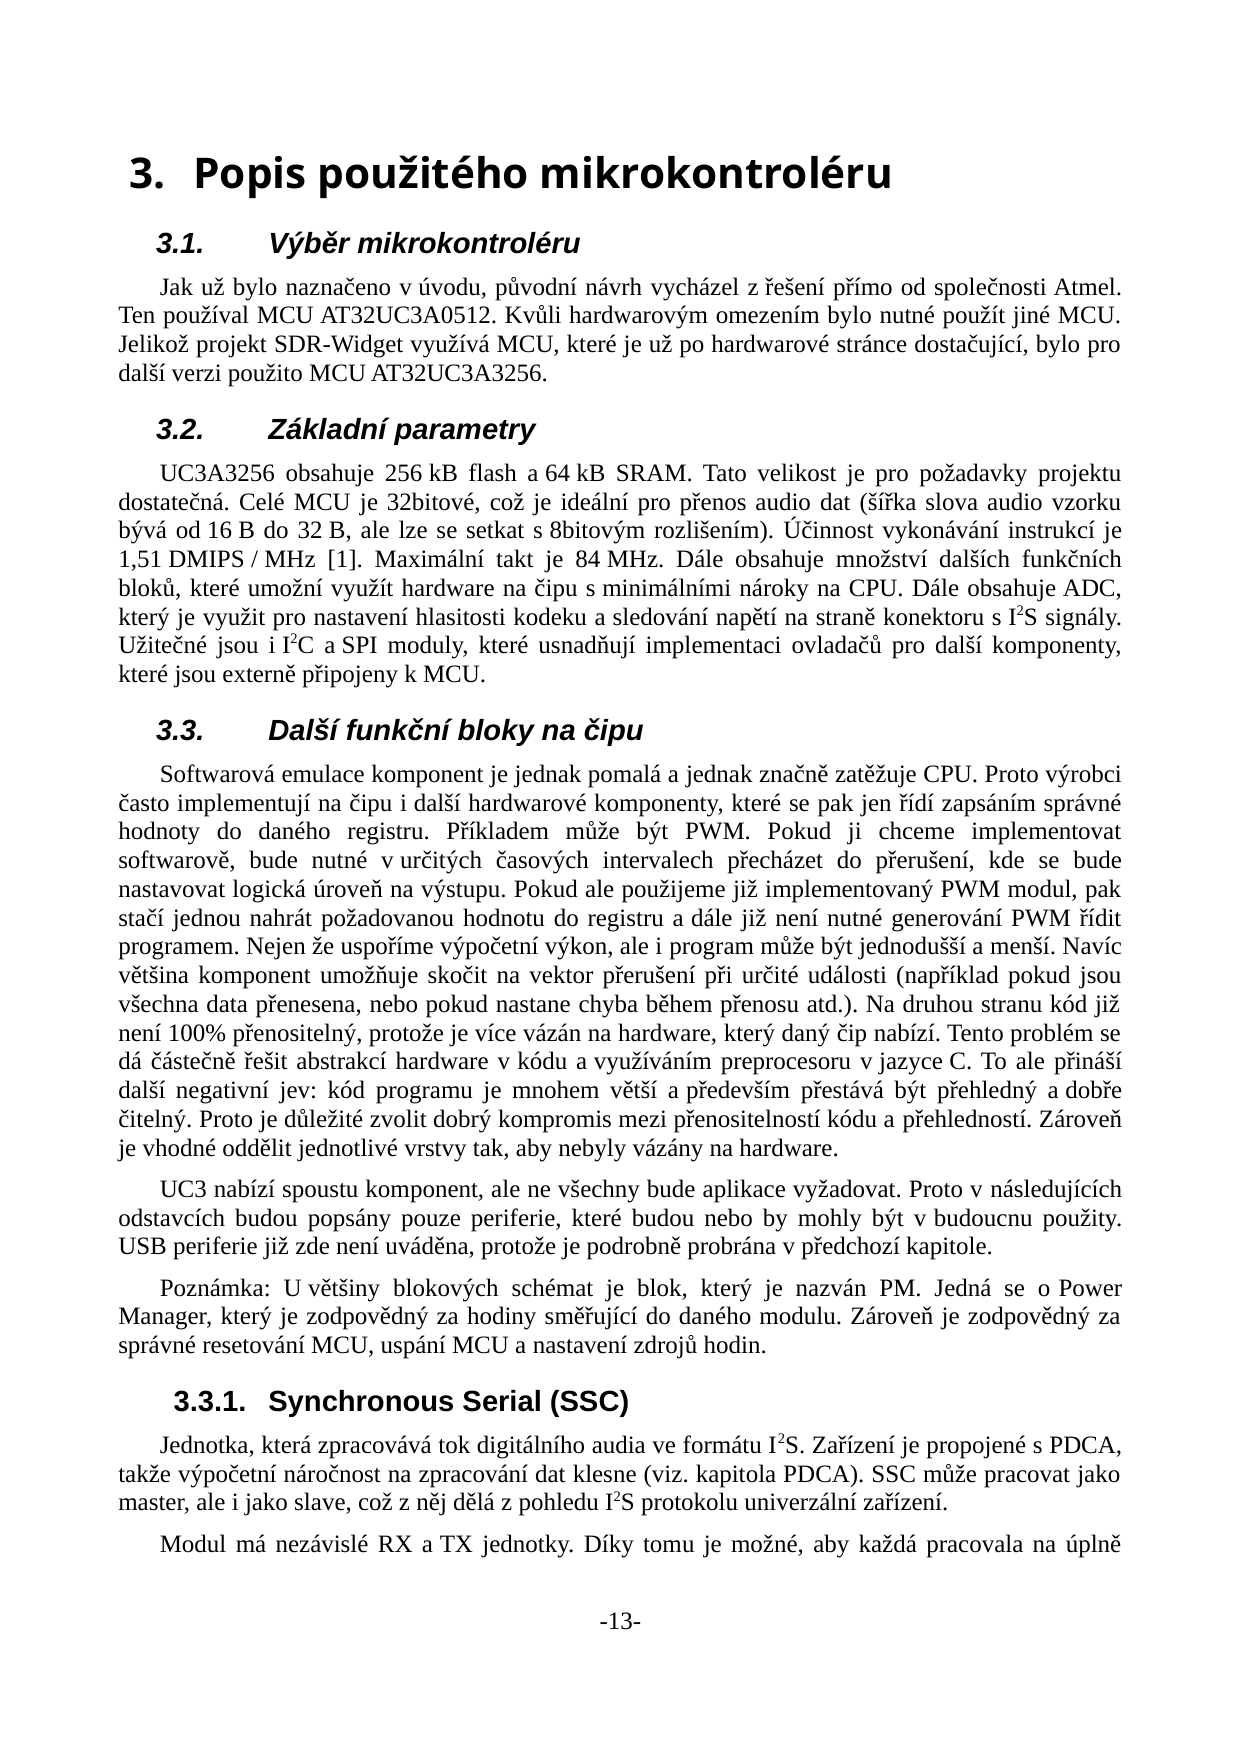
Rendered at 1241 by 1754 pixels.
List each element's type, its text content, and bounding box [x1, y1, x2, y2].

subtitle Popis použitého mikrokontroléru [118, 143, 1122, 201]
subtitle Synchronous Serial (SSC) [163, 1384, 1122, 1417]
subtitle Výběr mikrokontroléru [148, 226, 1122, 259]
text UC3 nabízí spoustu komponent, ale ne všechny bude aplikace vyžadovat. Proto v následujících odstavcích budou popsány pouze periferie, které budou nebo by mohly být v budoucnu použity. USB periferie již zde není uváděna, protože je podrobně probrána v předchozí kapitole. [118, 1174, 1122, 1260]
text UC3A3256 obsahuje 256 kB flash a 64 kB SRAM. Tato velikost je pro požadavky projektu dostatečná. Celé MCU je 32bitové, což je ideální pro přenos audio dat (šířka slova audio vzorku bývá od 16 B do 32 B, ale lze se setkat s 8bitovým rozlišením). Účinnost vykonávání instrukcí je 1,51 DMIPS / MHz [1]. Maximální takt je 84 MHz. Dále obsahuje množství dalších funkčních bloků, které umožní využít hardware na čipu s minimálními nároky na CPU. Dále obsahuje ADC, který je využit pro nastavení hlasitosti kodeku a sledování napětí na straně konektoru s I2S signály. Užitečné jsou i I2C a SPI moduly, které usnadňují implementaci ovladačů pro další komponenty, které jsou externě připojeny k MCU. [118, 458, 1122, 688]
subtitle Základní parametry [148, 412, 1122, 445]
text Poznámka: U většiny blokových schémat je blok, který je nazván PM. Jedná se o Power Manager, který je zodpovědný za hodiny směřující do daného modulu. Zároveň je zodpovědný za správné resetování MCU, uspání MCU a nastavení zdrojů hodin. [118, 1273, 1122, 1359]
text Jednotka, která zpracovává tok digitálního audia ve formátu I2S. Zařízení je propojené s PDCA, takže výpočetní náročnost na zpracování dat klesne (viz. kapitola PDCA). SSC může pracovat jako master, ale i jako slave, což z něj dělá z pohledu I2S protokolu univerzální zařízení. [118, 1430, 1122, 1516]
text Modul má nezávislé RX a TX jednotky. Díky tomu je možné, aby každá pracovala na úplně [118, 1529, 1122, 1557]
text Softwarová emulace komponent je jednak pomalá a jednak značně zatěžuje CPU. Proto výrobci často implementují na čipu i další hardwarové komponenty, které se pak jen řídí zapsáním správné hodnoty do daného registru. Příkladem může být PWM. Pokud ji chceme implementovat softwarově, bude nutné v určitých časových intervalech přecházet do přerušení, kde se bude nastavovat logická úroveň na výstupu. Pokud ale použijeme již implementovaný PWM modul, pak stačí jednou nahrát požadovanou hodnotu do registru a dále již není nutné generování PWM řídit programem. Nejen že uspoříme výpočetní výkon, ale i program může být jednodušší a menší. Navíc většina komponent umožňuje skočit na vektor přerušení při určité události (například pokud jsou všechna data přenesena, nebo pokud nastane chyba během přenosu atd.). Na druhou stranu kód již není 100% přenositelný, protože je více vázán na hardware, který daný čip nabízí. Tento problém se dá částečně řešit abstrakcí hardware v kódu a využíváním preprocesoru v jazyce C. To ale přináší další negativní jev: kód programu je mnohem větší a především přestává být přehledný a dobře čitelný. Proto je důležité zvolit dobrý kompromis mezi přenositelností kódu a přehledností. Zároveň je vhodné oddělit jednotlivé vrstvy tak, aby nebyly vázány na hardware. [118, 759, 1122, 1161]
subtitle Další funkční bloky na čipu [148, 713, 1122, 746]
text Jak už bylo naznačeno v úvodu, původní návrh vycházel z řešení přímo od společnosti Atmel. Ten používal MCU AT32UC3A0512. Kvůli hardwarovým omezením bylo nutné použít jiné MCU. Jelikož projekt SDR-Widget využívá MCU, které je už po hardwarové stránce dostačující, bylo pro další verzi použito MCU AT32UC3A3256. [118, 272, 1122, 387]
